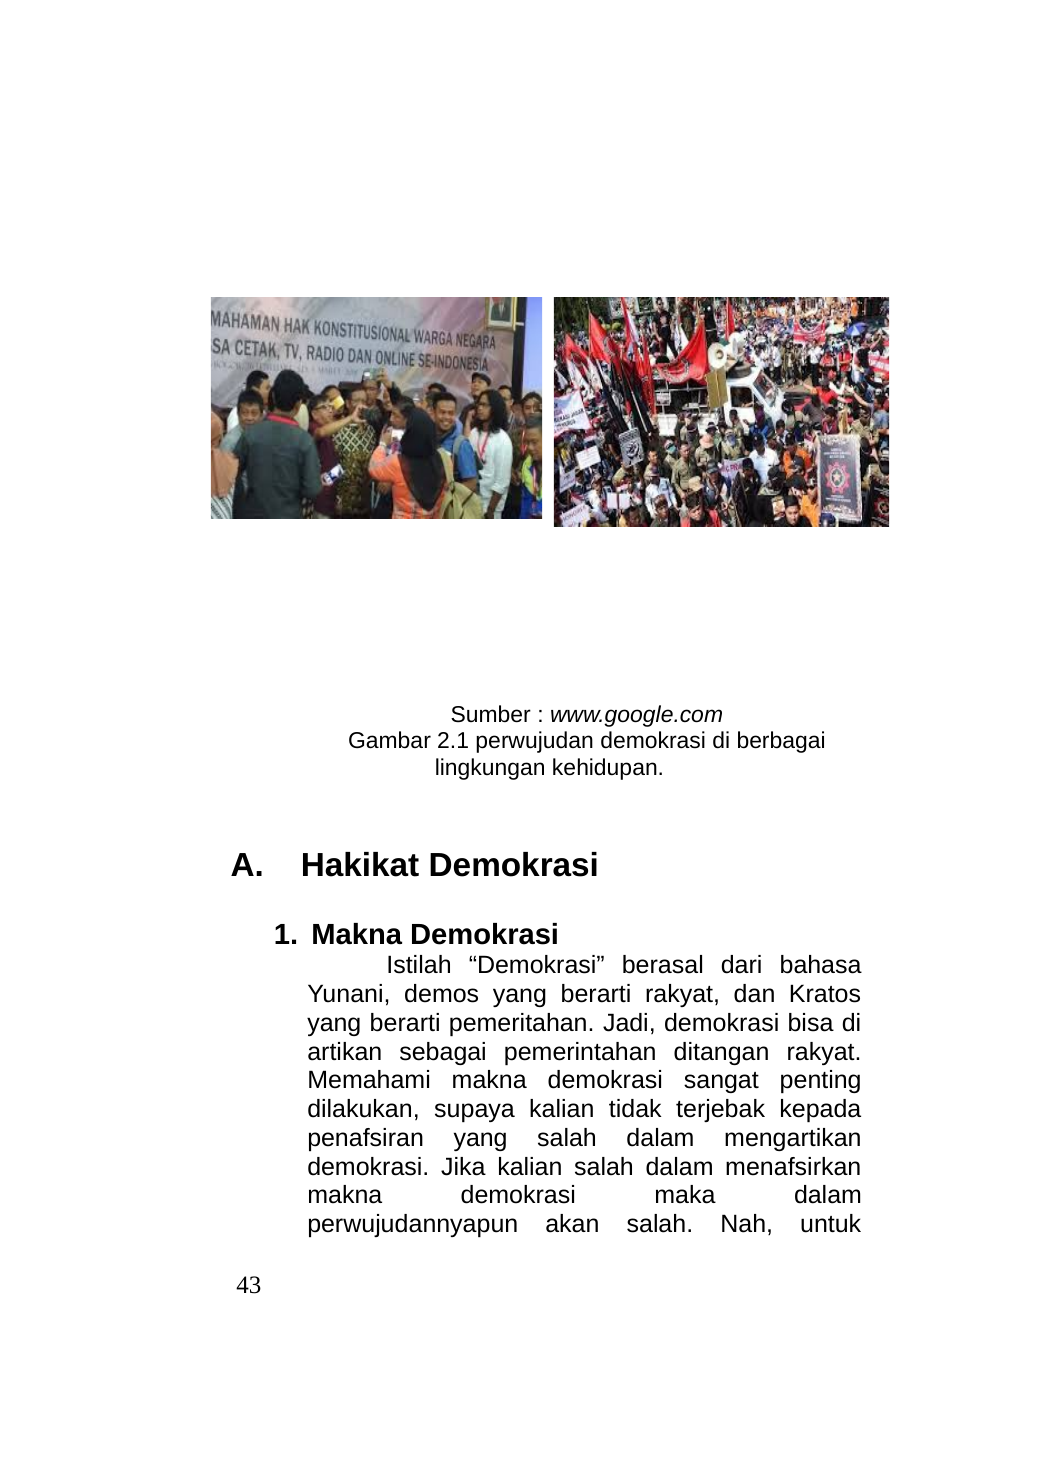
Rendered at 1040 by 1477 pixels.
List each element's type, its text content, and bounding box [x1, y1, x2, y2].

text Sumber : www.google.com [236, 699, 862, 727]
list Makna Demokrasi [274, 917, 862, 951]
table_header [548, 292, 895, 641]
picture [210, 297, 543, 519]
table_header [205, 292, 548, 641]
list A. Hakikat Demokrasi [230, 845, 862, 883]
text Gambar 2.1 perwujudan demokrasi di berbagai lingkungan kehidupan. [236, 727, 862, 780]
text Istilah “Demokrasi” berasal dari bahasa Yunani, demos yang berarti rakyat, dan Kratos yang berarti pemeritahan. Jadi, demokrasi bisa di artikan sebagai pemerintahan ditangan rakyat. Memahami makna demokrasi sangat penting dilakukan, supaya kalian tidak terjebak kepada penafsiran yang salah dalam mengartikan demokrasi. Jika kalian salah dalam menafsirkan makna demokrasi maka dalam perwujudannyapun akan salah. Nah, untuk [307, 951, 862, 1238]
picture [553, 297, 890, 527]
